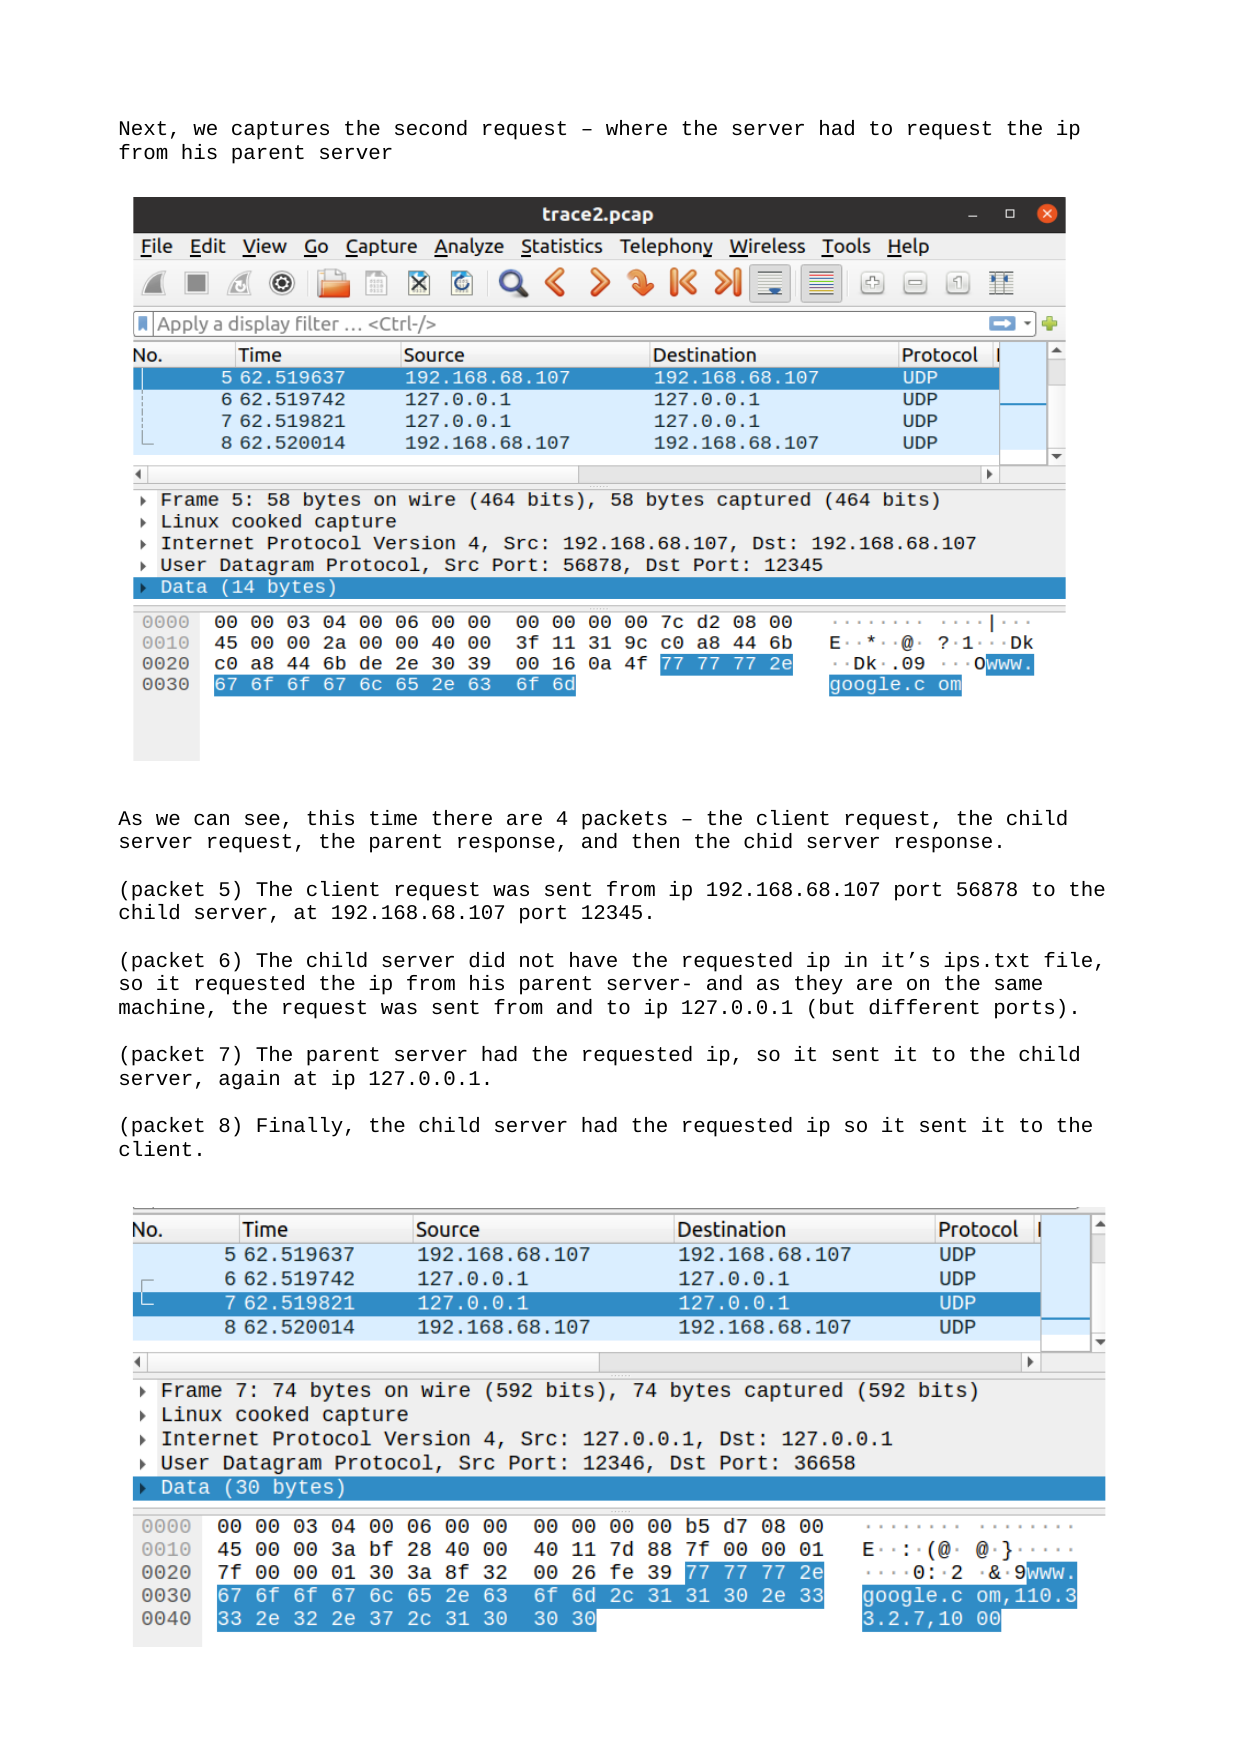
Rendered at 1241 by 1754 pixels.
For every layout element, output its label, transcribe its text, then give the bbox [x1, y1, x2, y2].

text (packet 7) The parent server had the requested ip, so it sent it to the child server, again at ip 127.0.0.1. [118, 1044, 1122, 1092]
text (packet 6) The child server did not have the requested ip in it’s ips.txt file, so it requested the ip from his parent server- and as they are on the same machine, the request was sent from and to ip 127.0.0.1 (but different ports). [118, 950, 1122, 1021]
picture [133, 197, 1066, 761]
picture [132, 1207, 1106, 1647]
text (packet 5) The client request was sent from ip 192.168.68.107 port 56878 to the child server, at 192.168.68.107 port 12345. [118, 879, 1122, 926]
text (packet 8) Finally, the child server had the requested ip so it sent it to the client. [118, 1115, 1122, 1162]
text As we can see, this time there are 4 packets – the client request, the child server request, the parent response, and then the chid server response. [118, 808, 1122, 855]
text Next, we captures the second request – where the server had to request the ip from his parent server [118, 118, 1122, 165]
